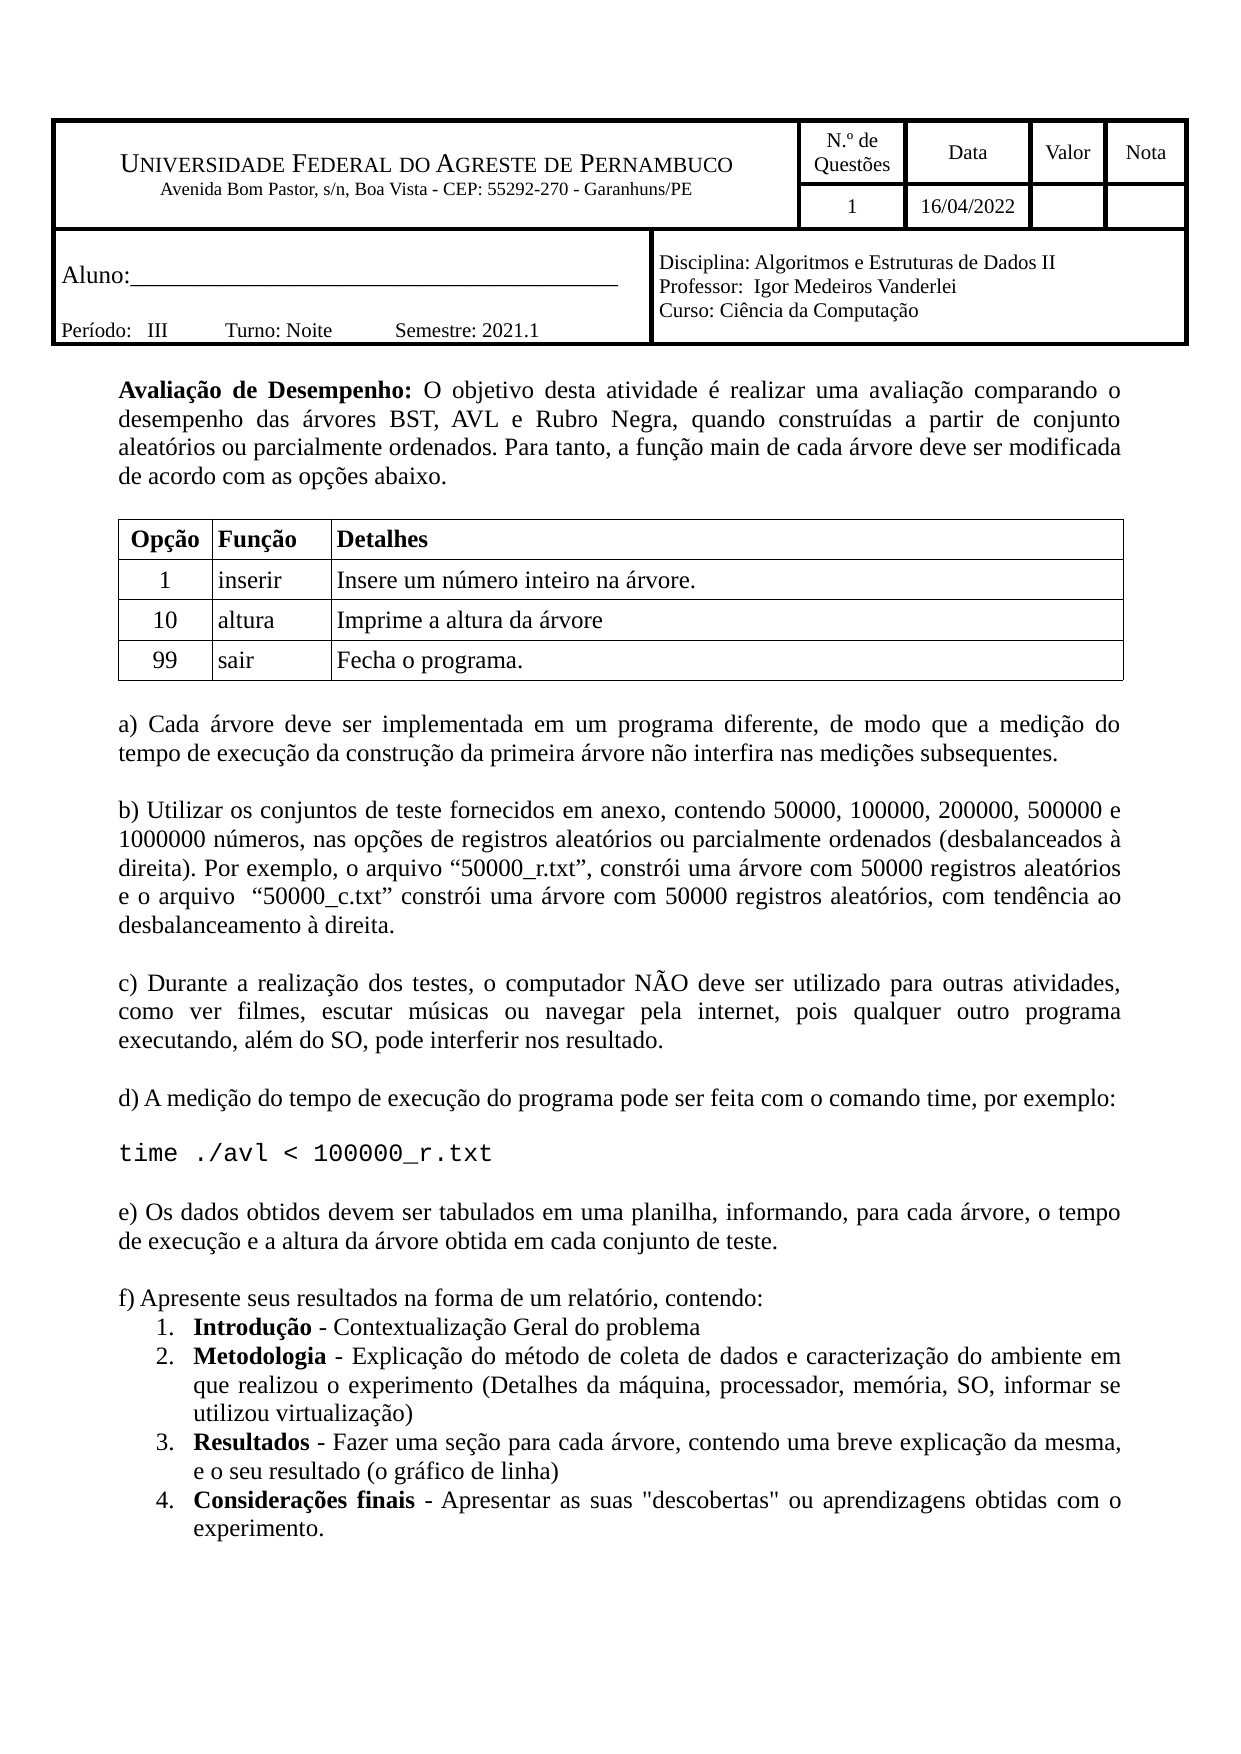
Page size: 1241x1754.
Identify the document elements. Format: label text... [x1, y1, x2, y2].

table_cell 1 [801, 186, 903, 227]
table_cell Fecha o programa. [332, 641, 1123, 680]
list Resultados - Fazer uma seção para cada árvore, contendo uma breve explicação da mesma, e o seu resultado (o gráfico de linha) [156, 1427, 1122, 1485]
table_header Universidade Federal do Agreste de Pernambuco Avenida Bom Pastor, s/n, Boa Vista - CEP: 55292-270 - Garanhuns/PE [56, 123, 797, 227]
text b) Utilizar os conjuntos de teste fornecidos em anexo, contendo 50000, 100000, 200000, 500000 e 1000000 números, nas opções de registros aleatórios ou parcialmente ordenados (desbalanceados à direita). Por exemplo, o arquivo “50000_r.txt”, constrói uma árvore com 50000 registros aleatórios e o arquivo “50000_c.txt” constrói uma árvore com 50000 registros aleatórios, com tendência ao desbalanceamento à direita. [118, 795, 1122, 939]
table_header Opção [119, 520, 212, 559]
text d) A medição do tempo de execução do programa pode ser feita com o comando time, por exemplo: [118, 1083, 1122, 1111]
table_header Data [908, 123, 1028, 182]
text Avaliação de Desempenho: O objetivo desta atividade é realizar uma avaliação comparando o desempenho das árvores BST, AVL e Rubro Negra, quando construídas a partir de conjunto aleatórios ou parcialmente ordenados. Para tanto, a função main de cada árvore deve ser modificada de acordo com as opções abaixo. [118, 375, 1122, 490]
table_header Nota [1108, 123, 1184, 182]
list Metodologia - Explicação do método de coleta de dados e caracterização do ambiente em que realizou o experimento (Detalhes da máquina, processador, memória, SO, informar se utilizou virtualização) [156, 1341, 1122, 1427]
table_header N.º de Questões [801, 123, 903, 182]
table_cell 10 [119, 600, 212, 640]
text f) Apresente seus resultados na forma de um relatório, contendo: [118, 1283, 1122, 1312]
text time ./avl < 100000_r.txt [118, 1140, 1122, 1168]
table_cell 99 [119, 641, 212, 680]
table_cell inserir [213, 560, 331, 599]
text a) Cada árvore deve ser implementada em um programa diferente, de modo que a medição do tempo de execução da construção da primeira árvore não interfira nas medições subsequentes. [118, 709, 1122, 766]
table_cell altura [213, 600, 331, 640]
table_cell [1108, 186, 1184, 227]
table_cell [1033, 186, 1103, 227]
table_header Valor [1033, 123, 1103, 182]
text e) Os dados obtidos devem ser tabulados em uma planilha, informando, para cada árvore, o tempo de execução e a altura da árvore obtida em cada conjunto de teste. [118, 1197, 1122, 1255]
text c) Durante a realização dos testes, o computador NÃO deve ser utilizado para outras atividades, como ver filmes, escutar músicas ou navegar pela internet, pois qualquer outro programa executando, além do SO, pode interferir nos resultado. [118, 968, 1122, 1054]
table_header Detalhes [332, 520, 1123, 559]
table_cell Imprime a altura da árvore [332, 600, 1123, 640]
table_cell 16/04/2022 [908, 186, 1028, 227]
table_cell Disciplina: Algoritmos e Estruturas de Dados II Professor: Igor Medeiros Vanderlei Curso: Ciência da Computação [654, 231, 1184, 342]
list Considerações finais - Apresentar as suas "descobertas" ou aprendizagens obtidas com o experimento. [156, 1485, 1122, 1542]
table_cell sair [213, 641, 331, 680]
table_cell Aluno:_______________________________________ Período: III Turno: Noite Semestre: 2021.1 [56, 231, 649, 342]
list Introdução - Contextualização Geral do problema [156, 1312, 1122, 1341]
table_cell 1 [119, 560, 212, 599]
table_cell Insere um número inteiro na árvore. [332, 560, 1123, 599]
table_header Função [213, 520, 331, 559]
